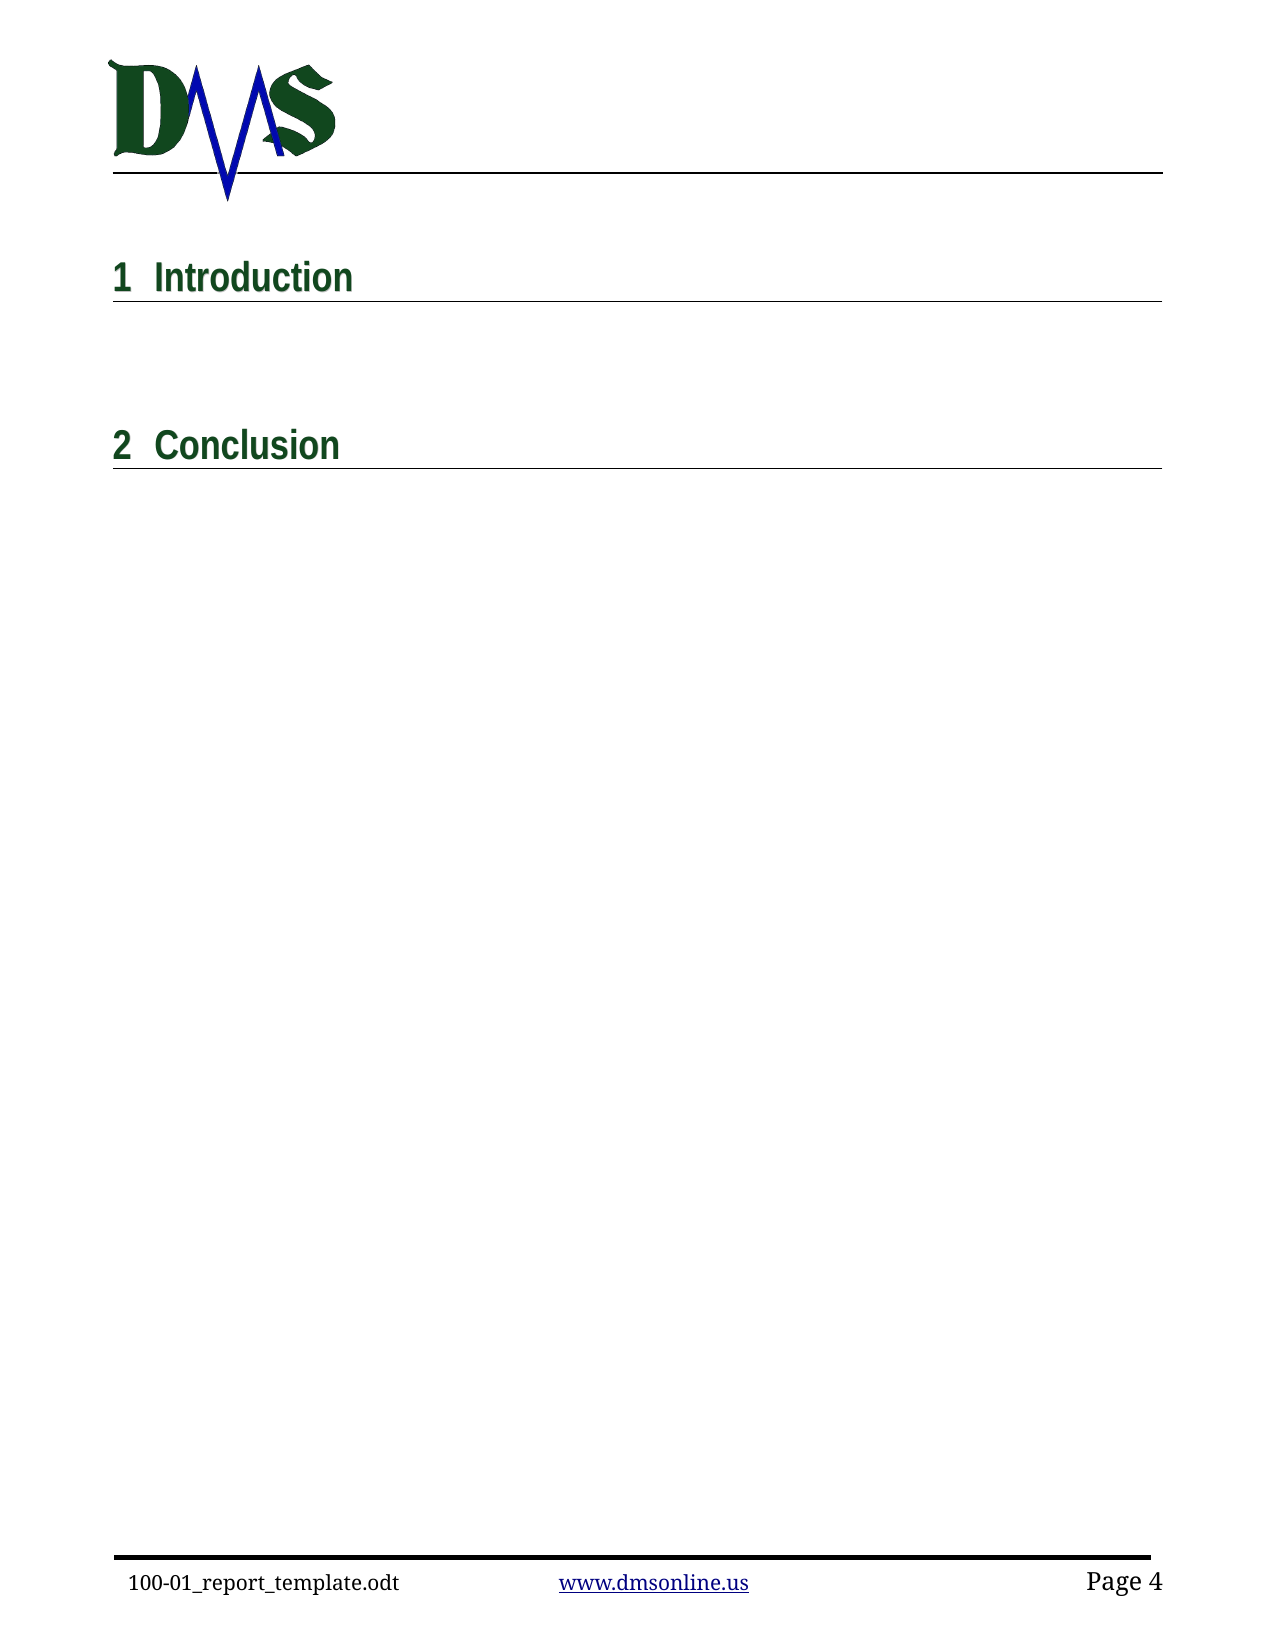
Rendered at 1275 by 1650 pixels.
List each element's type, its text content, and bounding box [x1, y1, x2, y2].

picture [105, 56, 338, 204]
subtitle Introduction [112, 253, 1162, 302]
subtitle Conclusion [112, 420, 1162, 469]
